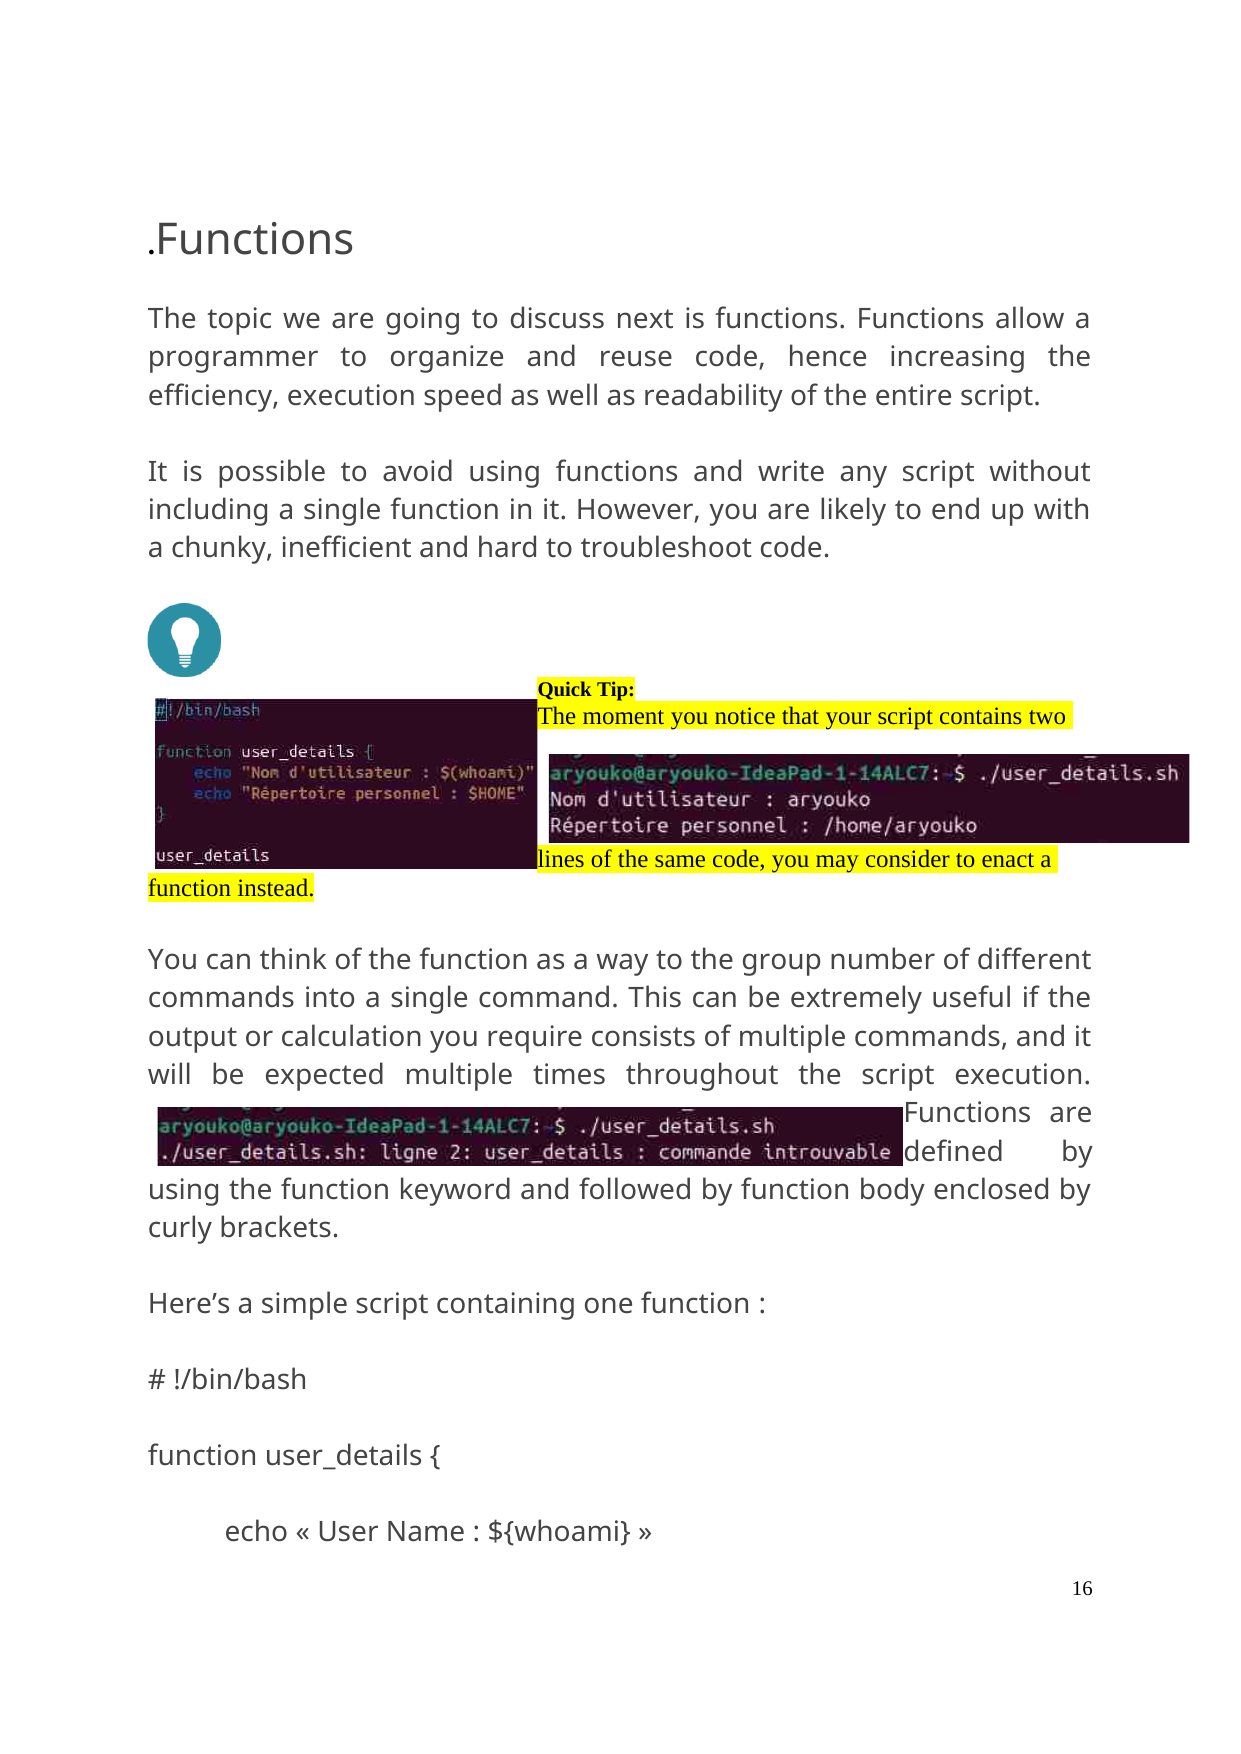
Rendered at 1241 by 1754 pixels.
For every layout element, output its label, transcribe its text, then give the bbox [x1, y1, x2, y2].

text The moment you notice that your script contains two lines of the same code, you may consider to enact a function instead. [148, 701, 1092, 902]
text The topic we are going to discuss next is functions. Functions allow a programmer to organize and reuse code, hence increasing the efficiency, execution speed as well as readability of the entire script. [148, 298, 1092, 413]
text Quick Tip: [148, 603, 1092, 701]
subtitle Functions [148, 207, 1092, 267]
picture [147, 603, 221, 677]
text # !/bin/bash [148, 1359, 1092, 1398]
picture [548, 754, 1190, 843]
text echo « User Name : ${whoami} » [148, 1511, 1092, 1549]
text It is possible to avoid using functions and write any script without including a single function in it. However, you are likely to end up with a chunky, inefficient and hard to troubleshoot code. [148, 451, 1092, 566]
picture [157, 1107, 903, 1166]
text Here’s a simple script containing one function : [148, 1284, 1092, 1322]
picture [155, 698, 538, 869]
text You can think of the function as a way to the group number of different commands into a single command. This can be extremely useful if the output or calculation you require consists of multiple commands, and it will be expected multiple times throughout the script execution. Functions are defined by using the function keyword and followed by function body enclosed by curly brackets. [148, 939, 1092, 1246]
text function user_details { [148, 1435, 1092, 1474]
